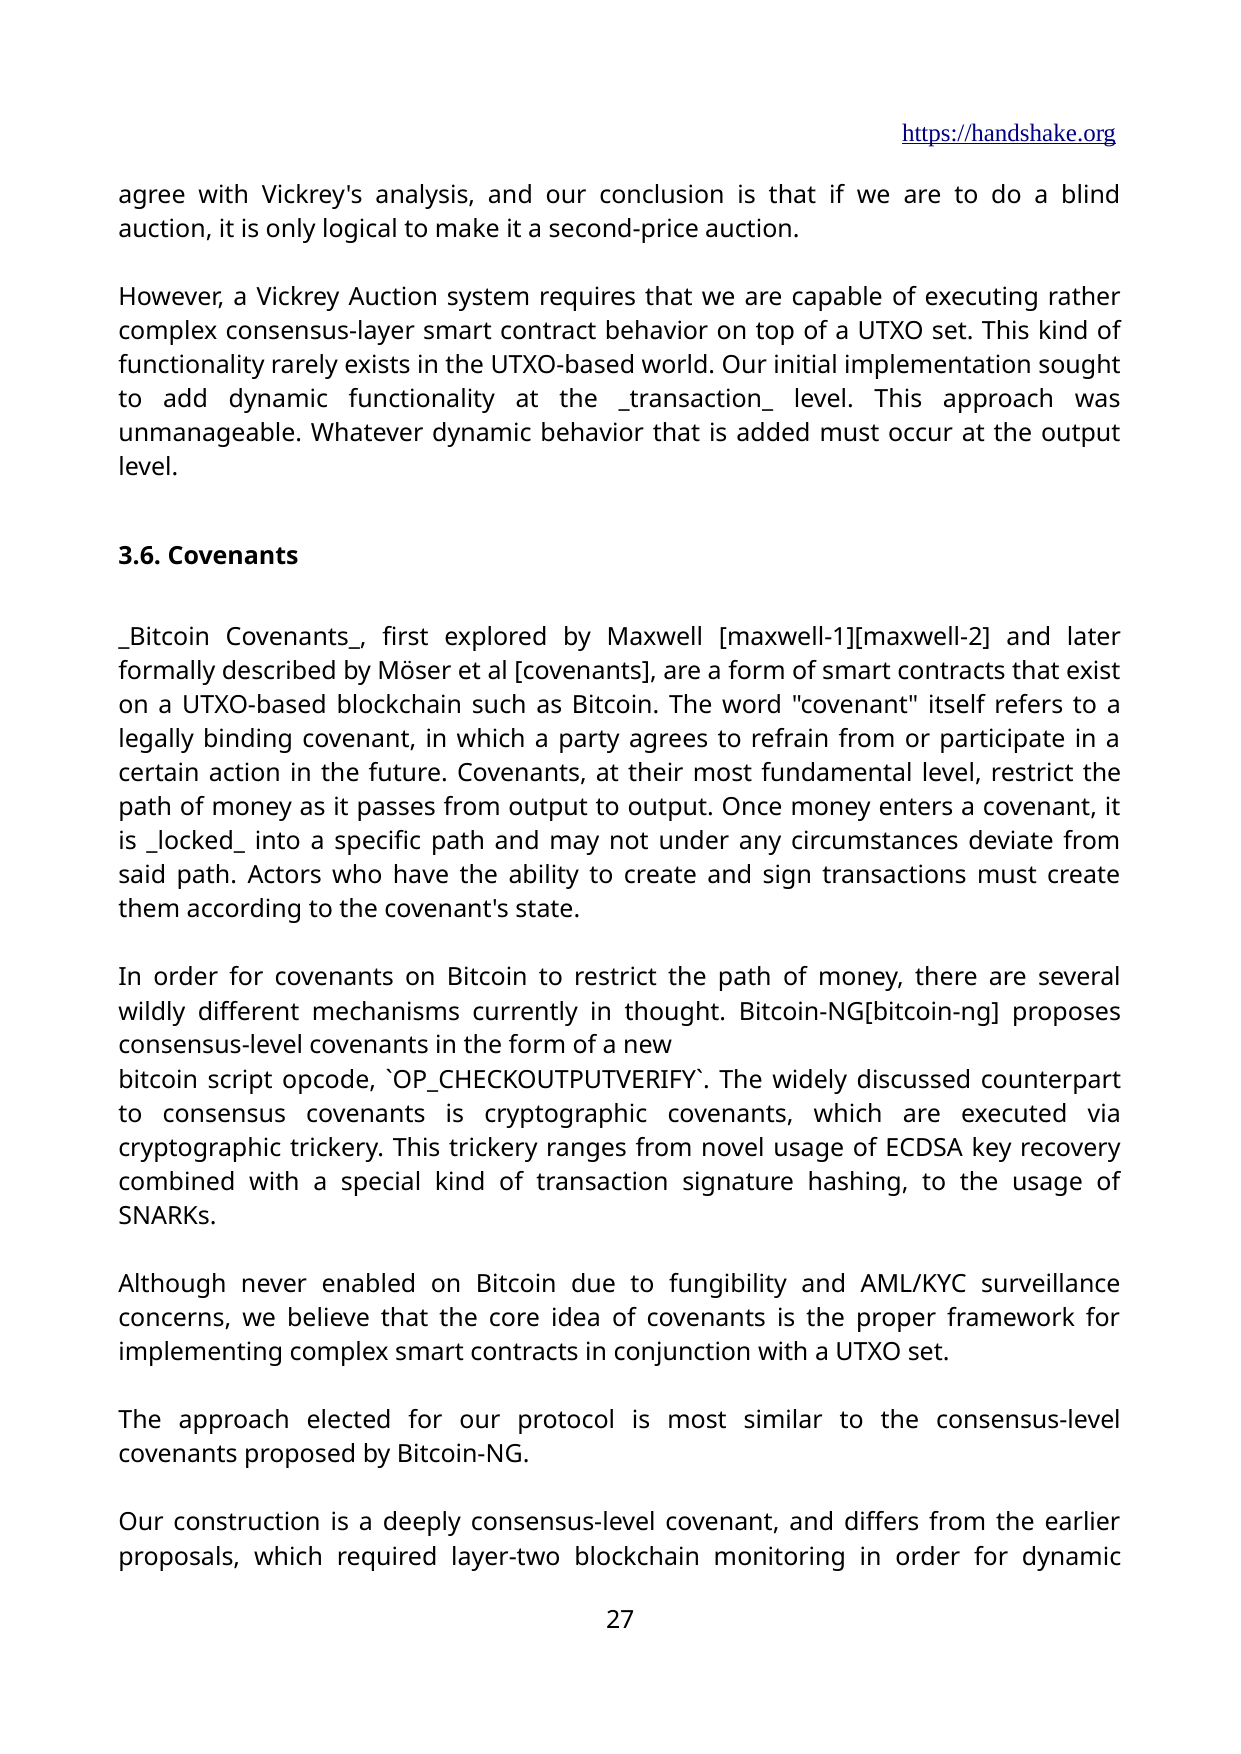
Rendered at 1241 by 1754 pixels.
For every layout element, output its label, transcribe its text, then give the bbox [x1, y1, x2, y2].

text In order for covenants on Bitcoin to restrict the path of money, there are several wildly different mechanisms currently in thought. Bitcoin-NG[bitcoin-ng] proposes consensus-level covenants in the form of a new [118, 959, 1122, 1061]
text bitcoin script opcode, `OP_CHECKOUTPUTVERIFY`. The widely discussed counterpart to consensus covenants is cryptographic covenants, which are executed via cryptographic trickery. This trickery ranges from novel usage of ECDSA key recovery combined with a special kind of transaction signature hashing, to the usage of SNARKs. [118, 1061, 1122, 1232]
text agree with Vickrey's analysis, and our conclusion is that if we are to do a blind auction, it is only logical to make it a second-price auction. [118, 176, 1122, 244]
text However, a Vickrey Auction system requires that we are capable of executing rather complex consensus-layer smart contract behavior on top of a UTXO set. This kind of functionality rarely exists in the UTXO-based world. Our initial implementation sought to add dynamic functionality at the _transaction_ level. This approach was unmanageable. Whatever dynamic behavior that is added must occur at the output level. [118, 278, 1122, 483]
text The approach elected for our protocol is most similar to the consensus-level covenants proposed by Bitcoin-NG. [118, 1402, 1122, 1470]
text Although never enabled on Bitcoin due to fungibility and AML/KYC surveillance concerns, we believe that the core idea of covenants is the proper framework for implementing complex smart contracts in conjunction with a UTXO set. [118, 1266, 1122, 1368]
text _Bitcoin Covenants_, first explored by Maxwell [maxwell-1][maxwell-2] and later formally described by Möser et al [covenants], are a form of smart contracts that exist on a UTXO-based blockchain such as Bitcoin. The word "covenant" itself refers to a legally binding covenant, in which a party agrees to refrain from or participate in a certain action in the future. Covenants, at their most fundamental level, restrict the path of money as it passes from output to output. Once money enters a covenant, it is _locked_ into a specific path and may not under any circumstances deviate from said path. Actors who have the ability to create and sign transactions must create them according to the covenant's state. [118, 618, 1122, 925]
text Our construction is a deeply consensus-level covenant, and differs from the earlier proposals, which required layer-two blockchain monitoring in order for dynamic [118, 1504, 1122, 1572]
subtitle 3.6. Covenants [118, 538, 1122, 572]
